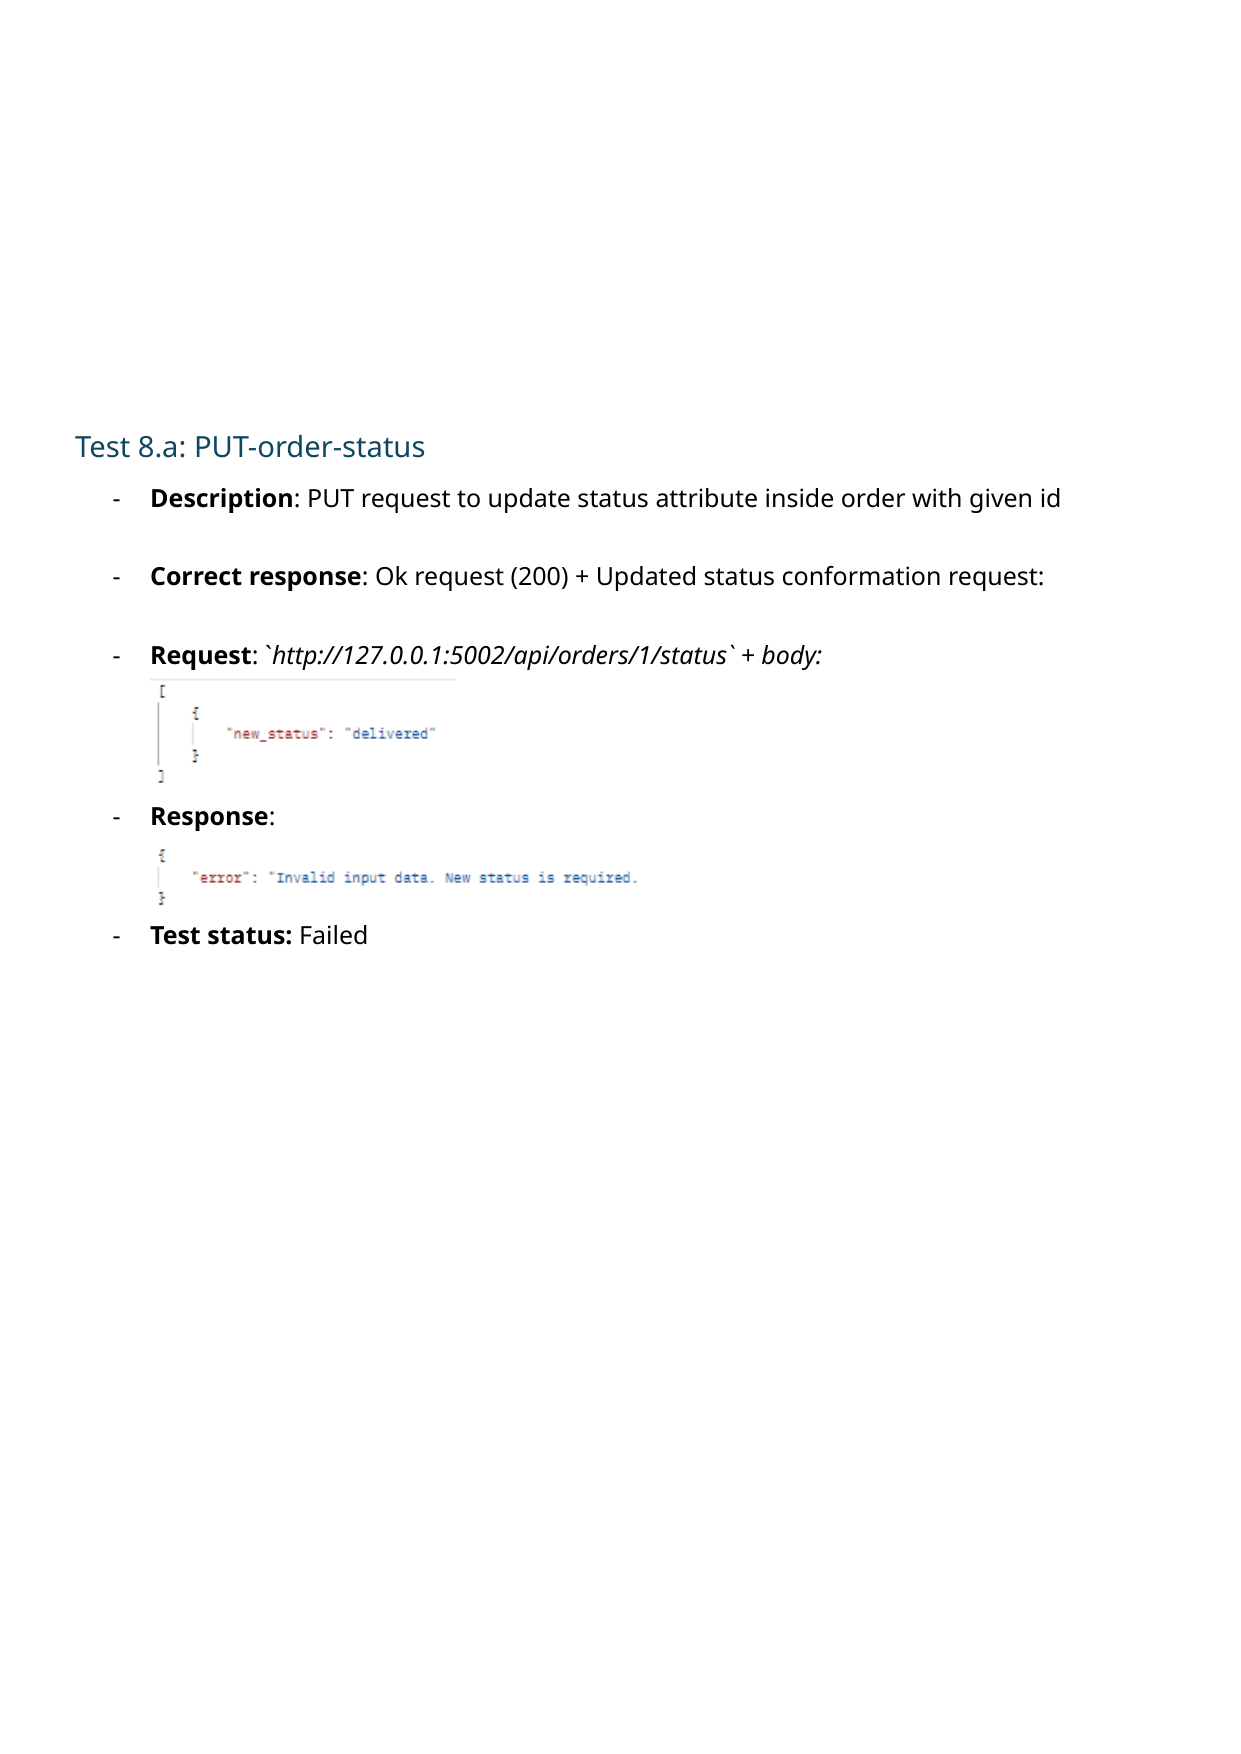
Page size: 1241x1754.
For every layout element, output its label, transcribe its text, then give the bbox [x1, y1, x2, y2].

list Response: [112, 799, 1165, 833]
list Test status: Failed [112, 918, 1165, 952]
subtitle Test 8.a: PUT-order-status [75, 427, 1165, 466]
list Request: `http://127.0.0.1:5002/api/orders/1/status` + body: [112, 637, 1165, 671]
list Correct response: Ok request (200) + Updated status conformation request: [112, 559, 1165, 593]
list Description: PUT request to update status attribute inside order with given id [112, 481, 1165, 515]
